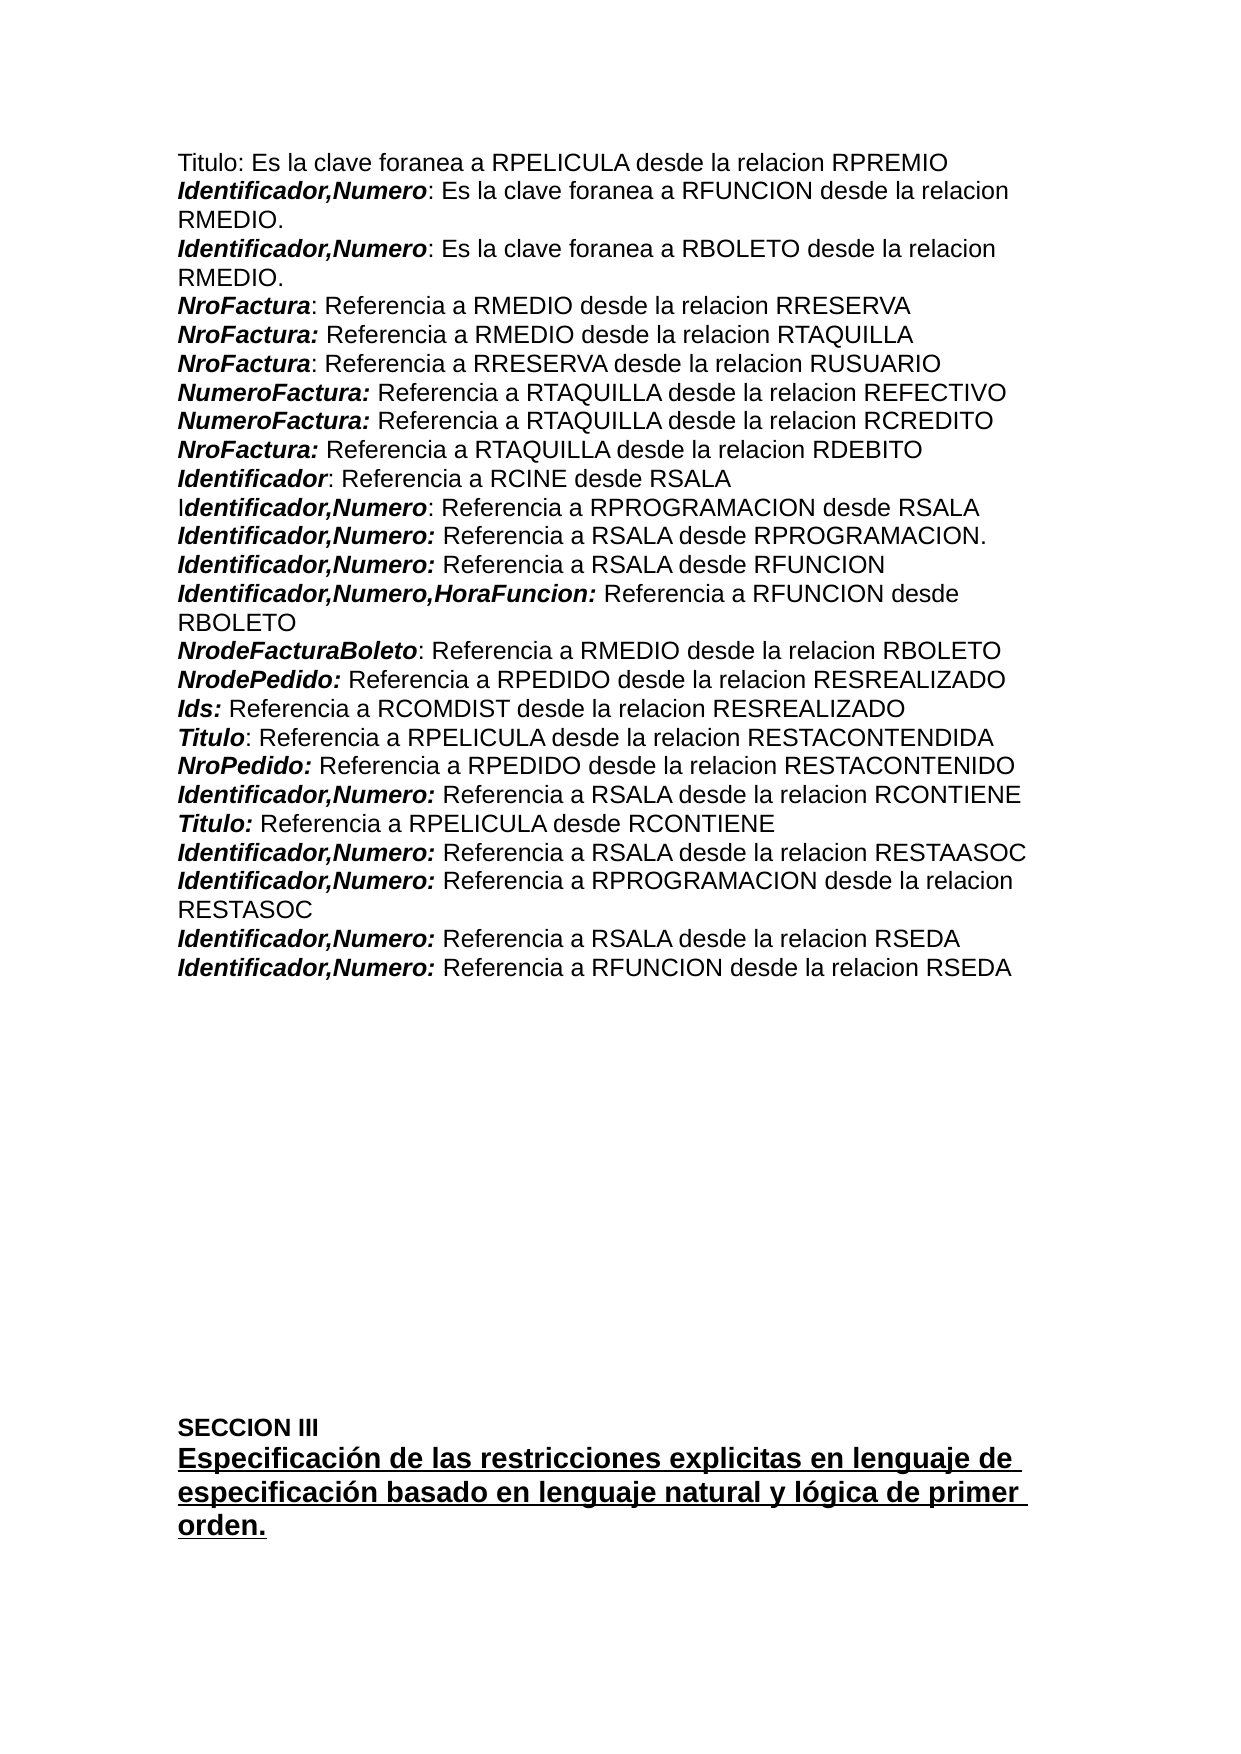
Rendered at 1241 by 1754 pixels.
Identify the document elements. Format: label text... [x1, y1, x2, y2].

text Identificador,Numero: Es la clave foranea a RFUNCION desde la relacion RMEDIO. [177, 176, 1063, 234]
text Especificación de las restricciones explicitas en lenguaje de especificación basado en lenguaje natural y lógica de primer orden. [177, 1441, 1063, 1542]
text Titulo: Es la clave foranea a RPELICULA desde la relacion RPREMIO [177, 148, 1063, 176]
text Titulo: Referencia a RPELICULA desde RCONTIENE [177, 809, 1063, 838]
text NroFactura: Referencia a RMEDIO desde la relacion RRESERVA [177, 291, 1063, 320]
text SECCION III [177, 1413, 1063, 1441]
text Identificador,Numero: Referencia a RPROGRAMACION desde RSALA [177, 493, 1063, 521]
text Identificador,Numero,HoraFuncion: Referencia a RFUNCION desde RBOLETO [177, 579, 1063, 636]
text NrodePedido: Referencia a RPEDIDO desde la relacion RESREALIZADO [177, 665, 1063, 694]
text NroPedido: Referencia a RPEDIDO desde la relacion RESTACONTENIDO [177, 751, 1063, 780]
text Identificador,Numero: Referencia a RPROGRAMACION desde la relacion RESTASOC [177, 866, 1063, 924]
text Identificador,Numero: Referencia a RFUNCION desde la relacion RSEDA [177, 953, 1063, 981]
text Identificador,Numero: Referencia a RSALA desde la relacion RSEDA [177, 924, 1063, 953]
text Identificador: Referencia a RCINE desde RSALA [177, 464, 1063, 493]
text Identificador,Numero: Referencia a RSALA desde la relacion RCONTIENE [177, 780, 1063, 809]
text Titulo: Referencia a RPELICULA desde la relacion RESTACONTENDIDA [177, 723, 1063, 751]
text NroFactura: Referencia a RMEDIO desde la relacion RTAQUILLA [177, 320, 1063, 349]
text NumeroFactura: Referencia a RTAQUILLA desde la relacion RCREDITO [177, 406, 1063, 435]
text Identificador,Numero: Es la clave foranea a RBOLETO desde la relacion RMEDIO. [177, 234, 1063, 291]
text Identificador,Numero: Referencia a RSALA desde RFUNCION [177, 550, 1063, 579]
text NrodeFacturaBoleto: Referencia a RMEDIO desde la relacion RBOLETO [177, 636, 1063, 665]
text NroFactura: Referencia a RTAQUILLA desde la relacion RDEBITO [177, 435, 1063, 464]
text Identificador,Numero: Referencia a RSALA desde la relacion RESTAASOC [177, 838, 1063, 866]
text NumeroFactura: Referencia a RTAQUILLA desde la relacion REFECTIVO [177, 378, 1063, 406]
text NroFactura: Referencia a RRESERVA desde la relacion RUSUARIO [177, 349, 1063, 378]
text Identificador,Numero: Referencia a RSALA desde RPROGRAMACION. [177, 521, 1063, 550]
text Ids: Referencia a RCOMDIST desde la relacion RESREALIZADO [177, 694, 1063, 723]
